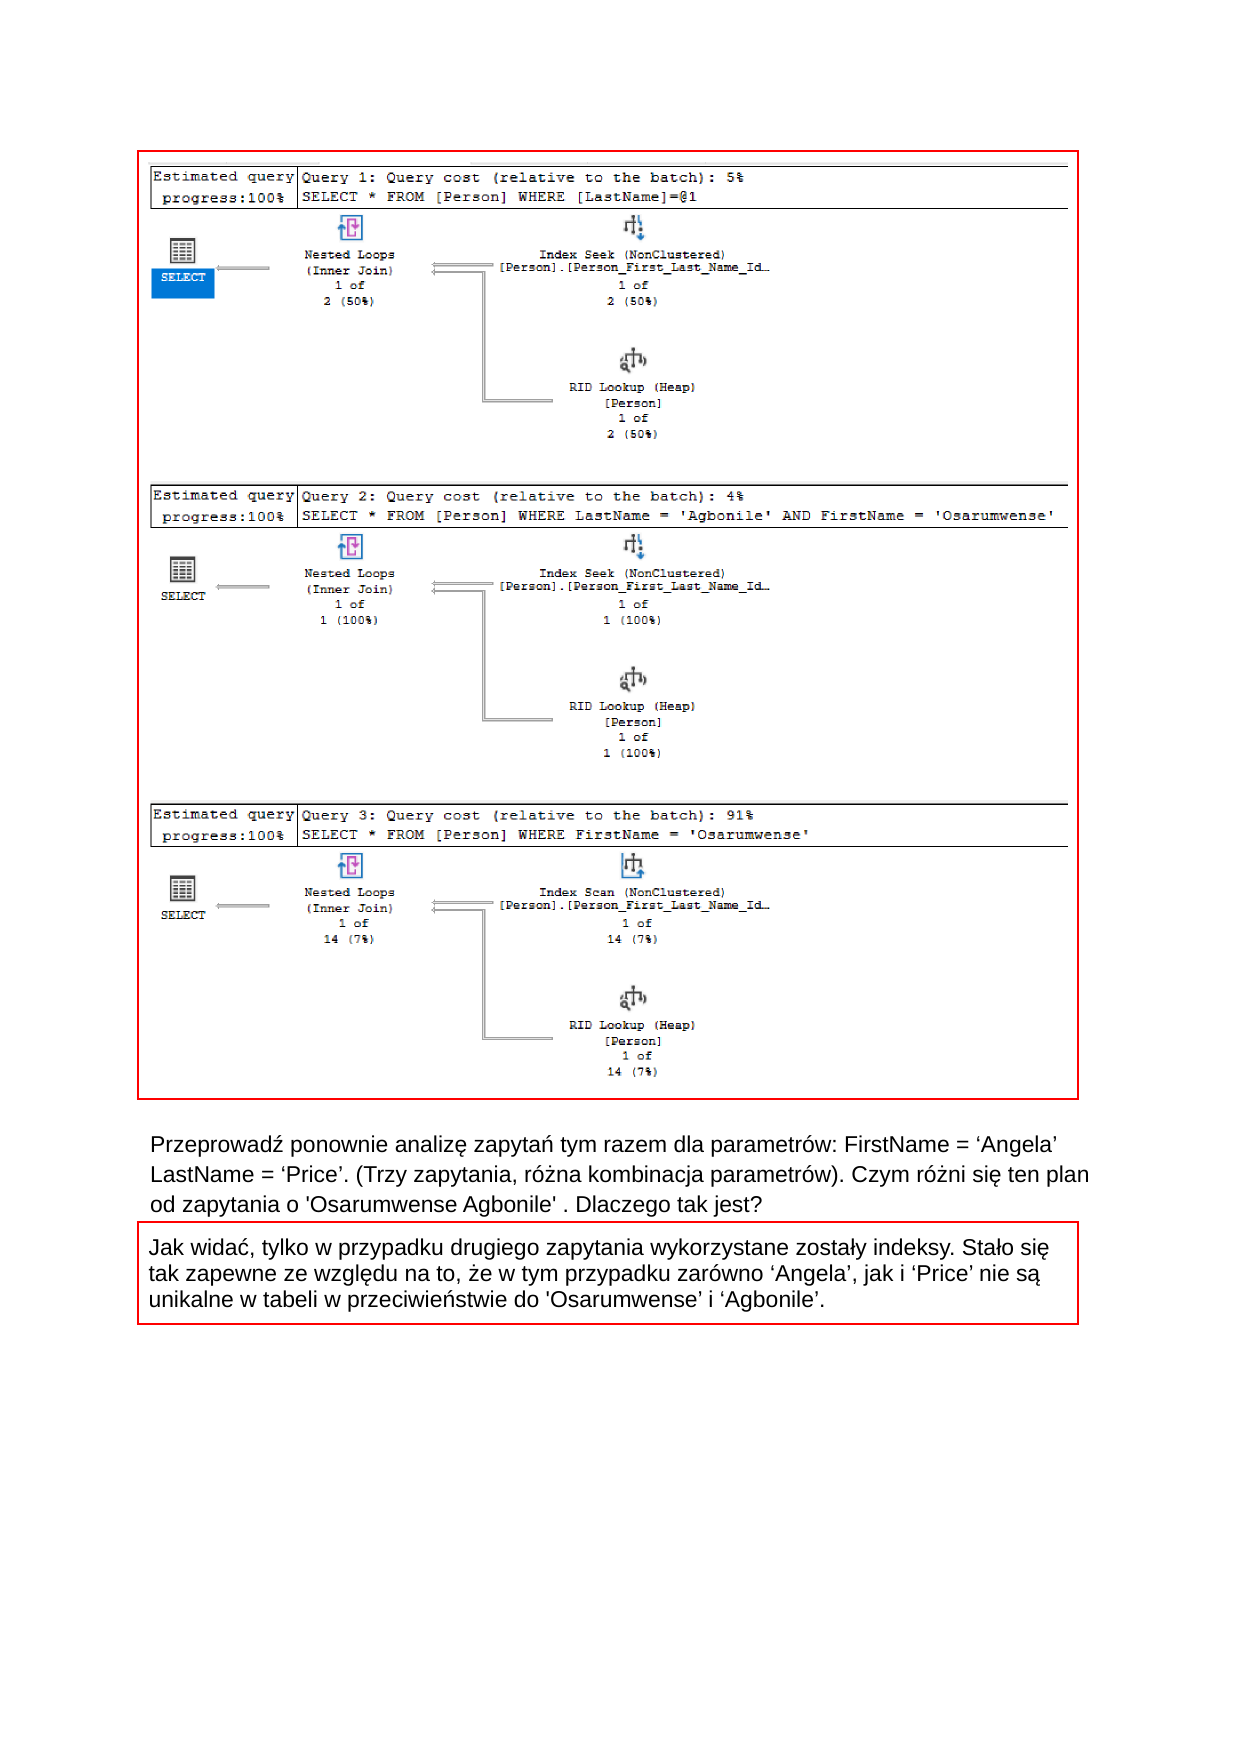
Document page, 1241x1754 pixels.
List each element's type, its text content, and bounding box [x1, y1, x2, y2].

text Przeprowadź ponownie analizę zapytań tym razem dla parametrów: FirstName = ‘Angela’ LastName = ‘Price’. (Trzy zapytania, różna kombinacja parametrów). Czym różni się ten plan od zapytania o 'Osarumwense Agbonile' . Dlaczego tak jest? [150, 1131, 1090, 1217]
table_header [139, 152, 1077, 1098]
table_header Jak widać, tylko w przypadku drugiego zapytania wykorzystane zostały indeksy. Stało się tak zapewne ze względu na to, że w tym przypadku zarówno ‘Angela’, jak i ‘Price’ nie są unikalne w tabeli w przeciwieństwie do 'Osarumwense’ i ‘Agbonile’. [139, 1223, 1077, 1323]
